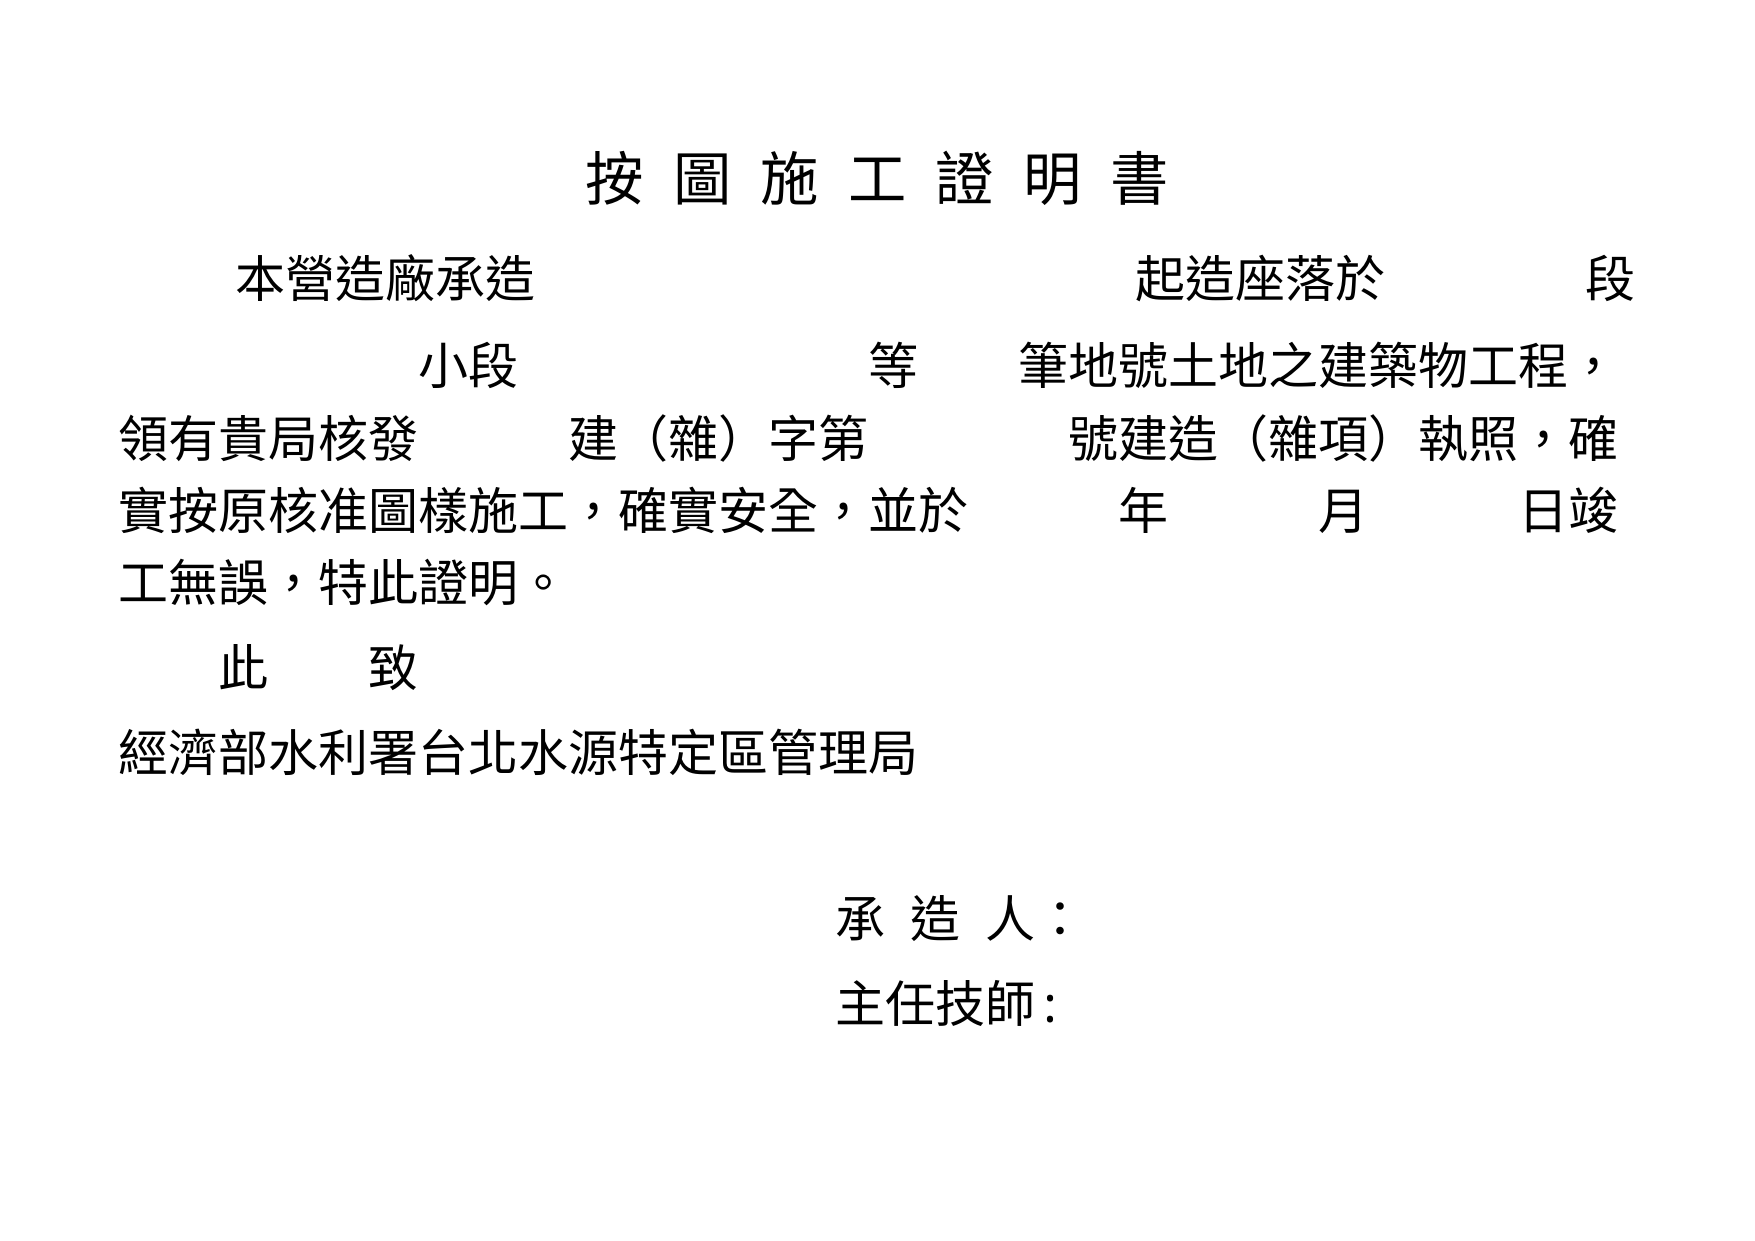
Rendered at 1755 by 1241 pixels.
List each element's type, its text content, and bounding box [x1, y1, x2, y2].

text 主任技師: [118, 964, 1636, 1037]
text 此 致 [118, 629, 1636, 701]
text 承 造 人： [118, 879, 1636, 952]
text 本營造廠承造 起造座落於 段 [118, 229, 1636, 314]
text 按 圖 施 工 證 明 書 [118, 133, 1636, 217]
text 小段 等 筆地號土地之建築物工程，領有貴局核發 建（雜）字第 號建造（雜項）執照，確實按原核准圖樣施工，確實安全，並於 年 月 日竣工無誤，特此證明。 [118, 327, 1636, 616]
text 經濟部水利署台北水源特定區管理局 [118, 713, 1636, 786]
